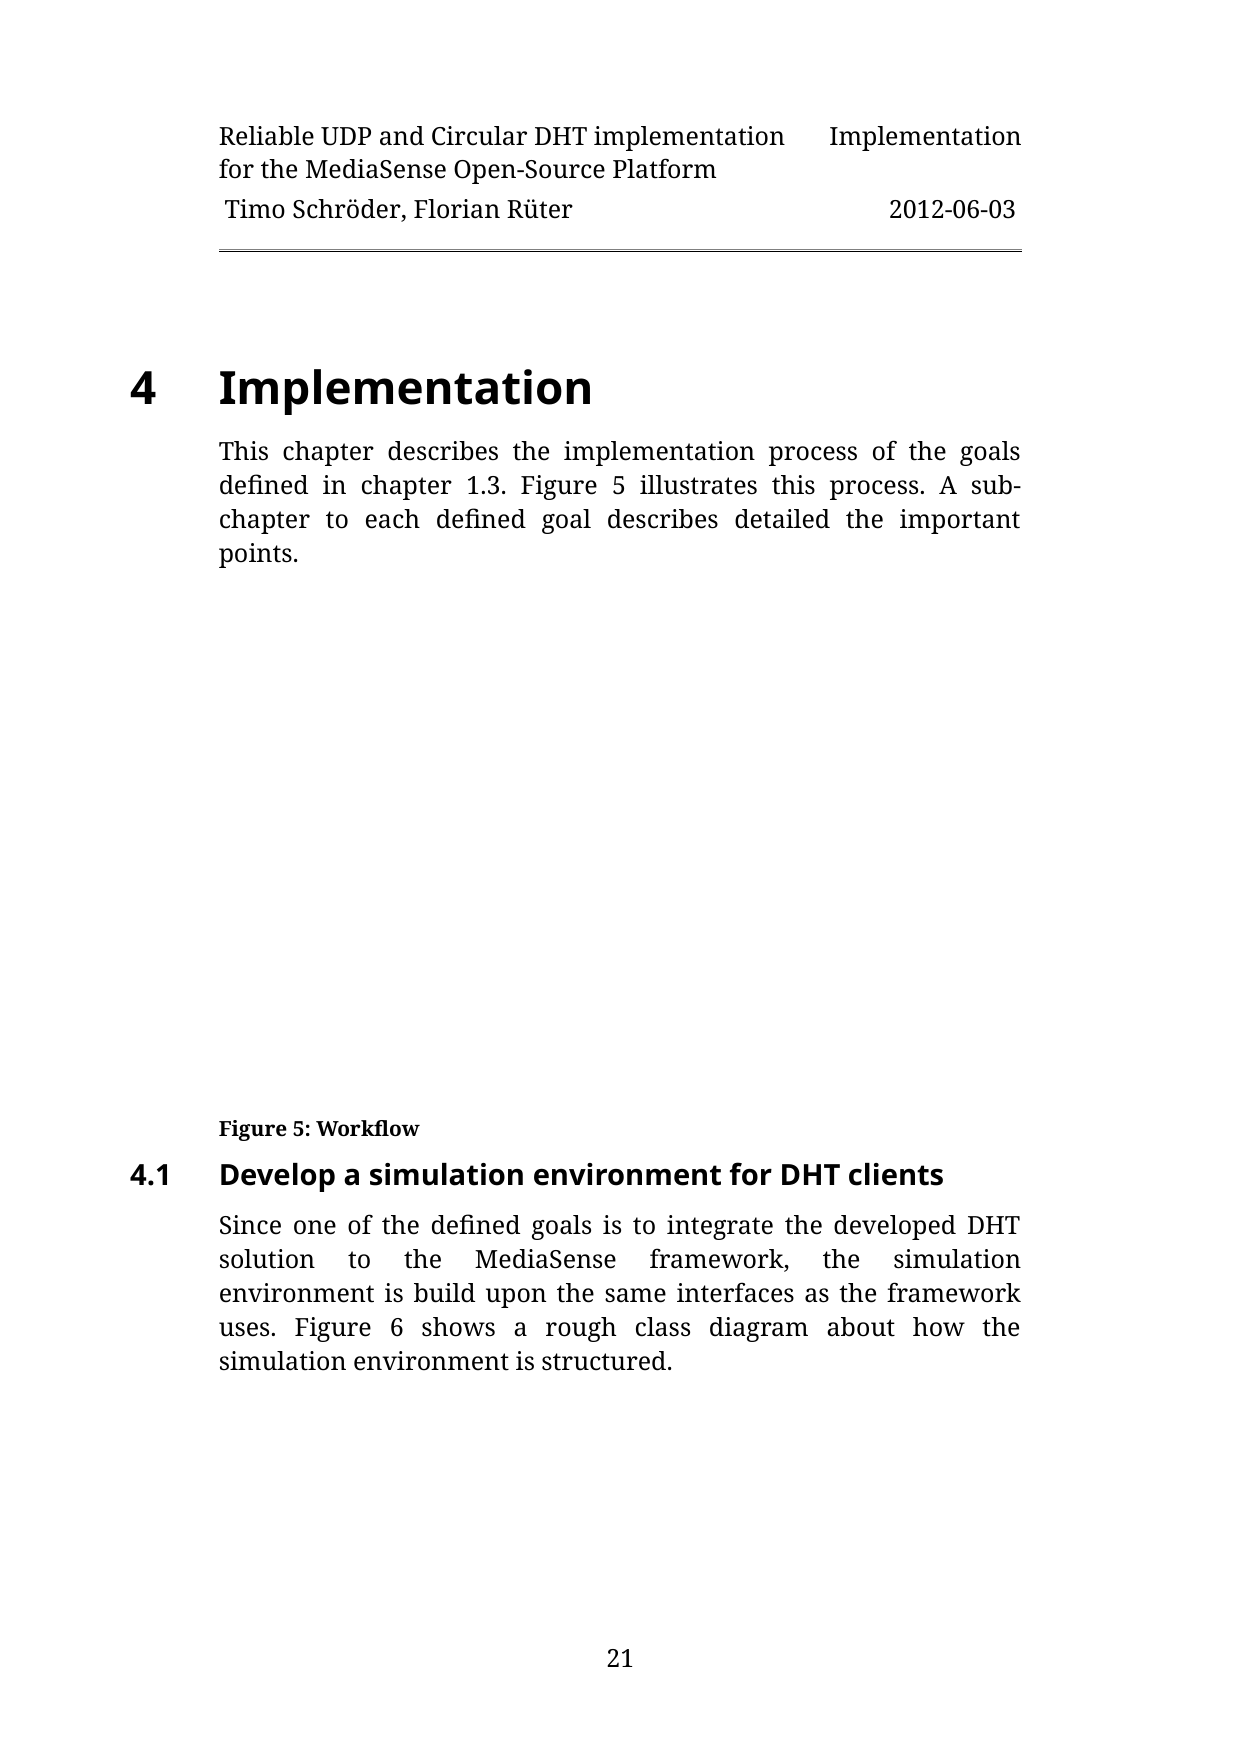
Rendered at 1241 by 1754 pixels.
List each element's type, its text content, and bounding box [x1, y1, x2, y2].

text Since one of the defined goals is to integrate the developed DHT solution to the MediaSense framework, the simulation environment is build upon the same interfaces as the framework uses. Figure 6 shows a rough class diagram about how the simulation environment is structured. [218, 1207, 1022, 1378]
subtitle Implementation [130, 356, 1022, 418]
text Figure 5: Workflow [218, 607, 1020, 1142]
subtitle Develop a simulation environment for DHT clients [130, 1154, 1022, 1194]
text This chapter describes the implementation process of the goals defined in chapter 1.3. Figure 5 illustrates this process. A sub-chapter to each defined goal describes detailed the important points. [218, 433, 1022, 570]
